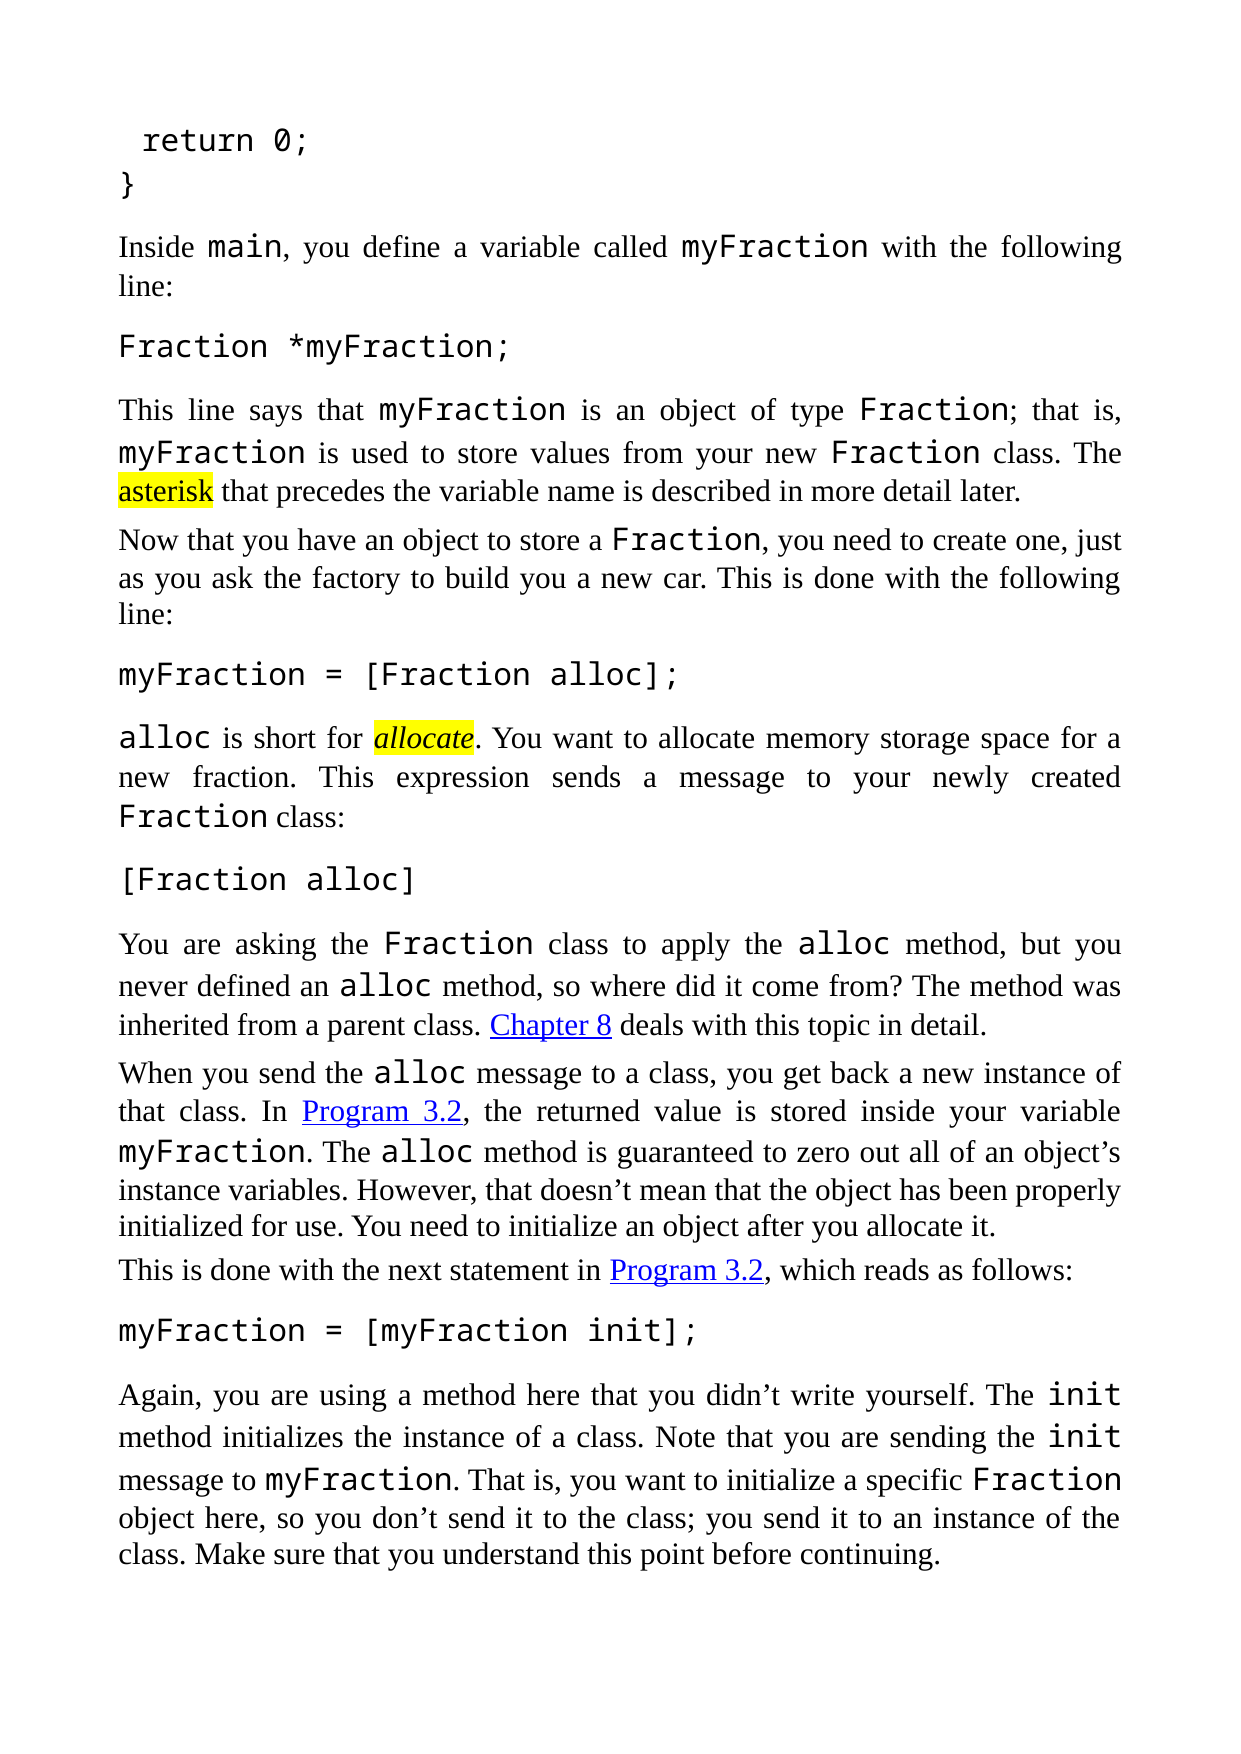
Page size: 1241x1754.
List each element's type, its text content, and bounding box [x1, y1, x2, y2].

text When you send the alloc message to a class, you get back a new instance of that class. In Program 3.2, the returned value is stored inside your variable myFraction. The alloc method is guaranteed to zero out all of an object’s instance variables. However, that doesn’t mean that the object has been properly initialized for use. You need to initialize an object after you allocate it. [118, 1050, 1122, 1243]
text You are asking the Fraction class to apply the alloc method, but you never defined an alloc method, so where did it come from? The method was inherited from a parent class. Chapter 8 deals with this topic in detail. [118, 921, 1122, 1042]
text myFraction = [Fraction alloc]; [118, 652, 1122, 694]
text This line says that myFraction is an object of type Fraction; that is, myFraction is used to store values from your new Fraction class. The asterisk that precedes the variable name is described in more detail later. [118, 387, 1122, 508]
text return 0; } [118, 118, 1122, 203]
text [Fraction alloc] [118, 857, 1122, 900]
text Inside main, you define a variable called myFraction with the following line: [118, 224, 1122, 303]
text Again, you are using a method here that you didn’t write yourself. The init method initializes the instance of a class. Note that you are sending the init message to myFraction. That is, you want to initialize a specific Fraction object here, so you don’t send it to the class; you send it to an instance of the class. Make sure that you understand this point before continuing. [118, 1372, 1122, 1571]
text alloc is short for allocate. You want to allocate memory storage space for a new fraction. This expression sends a message to your newly created Fraction class: [118, 715, 1122, 836]
text Now that you have an object to store a Fraction, you need to create one, just as you ask the factory to build you a new car. This is done with the following line: [118, 516, 1122, 631]
text This is done with the next statement in Program 3.2, which reads as follows: [118, 1251, 1122, 1287]
text myFraction = [myFraction init]; [118, 1308, 1122, 1351]
text Fraction *myFraction; [118, 323, 1122, 366]
